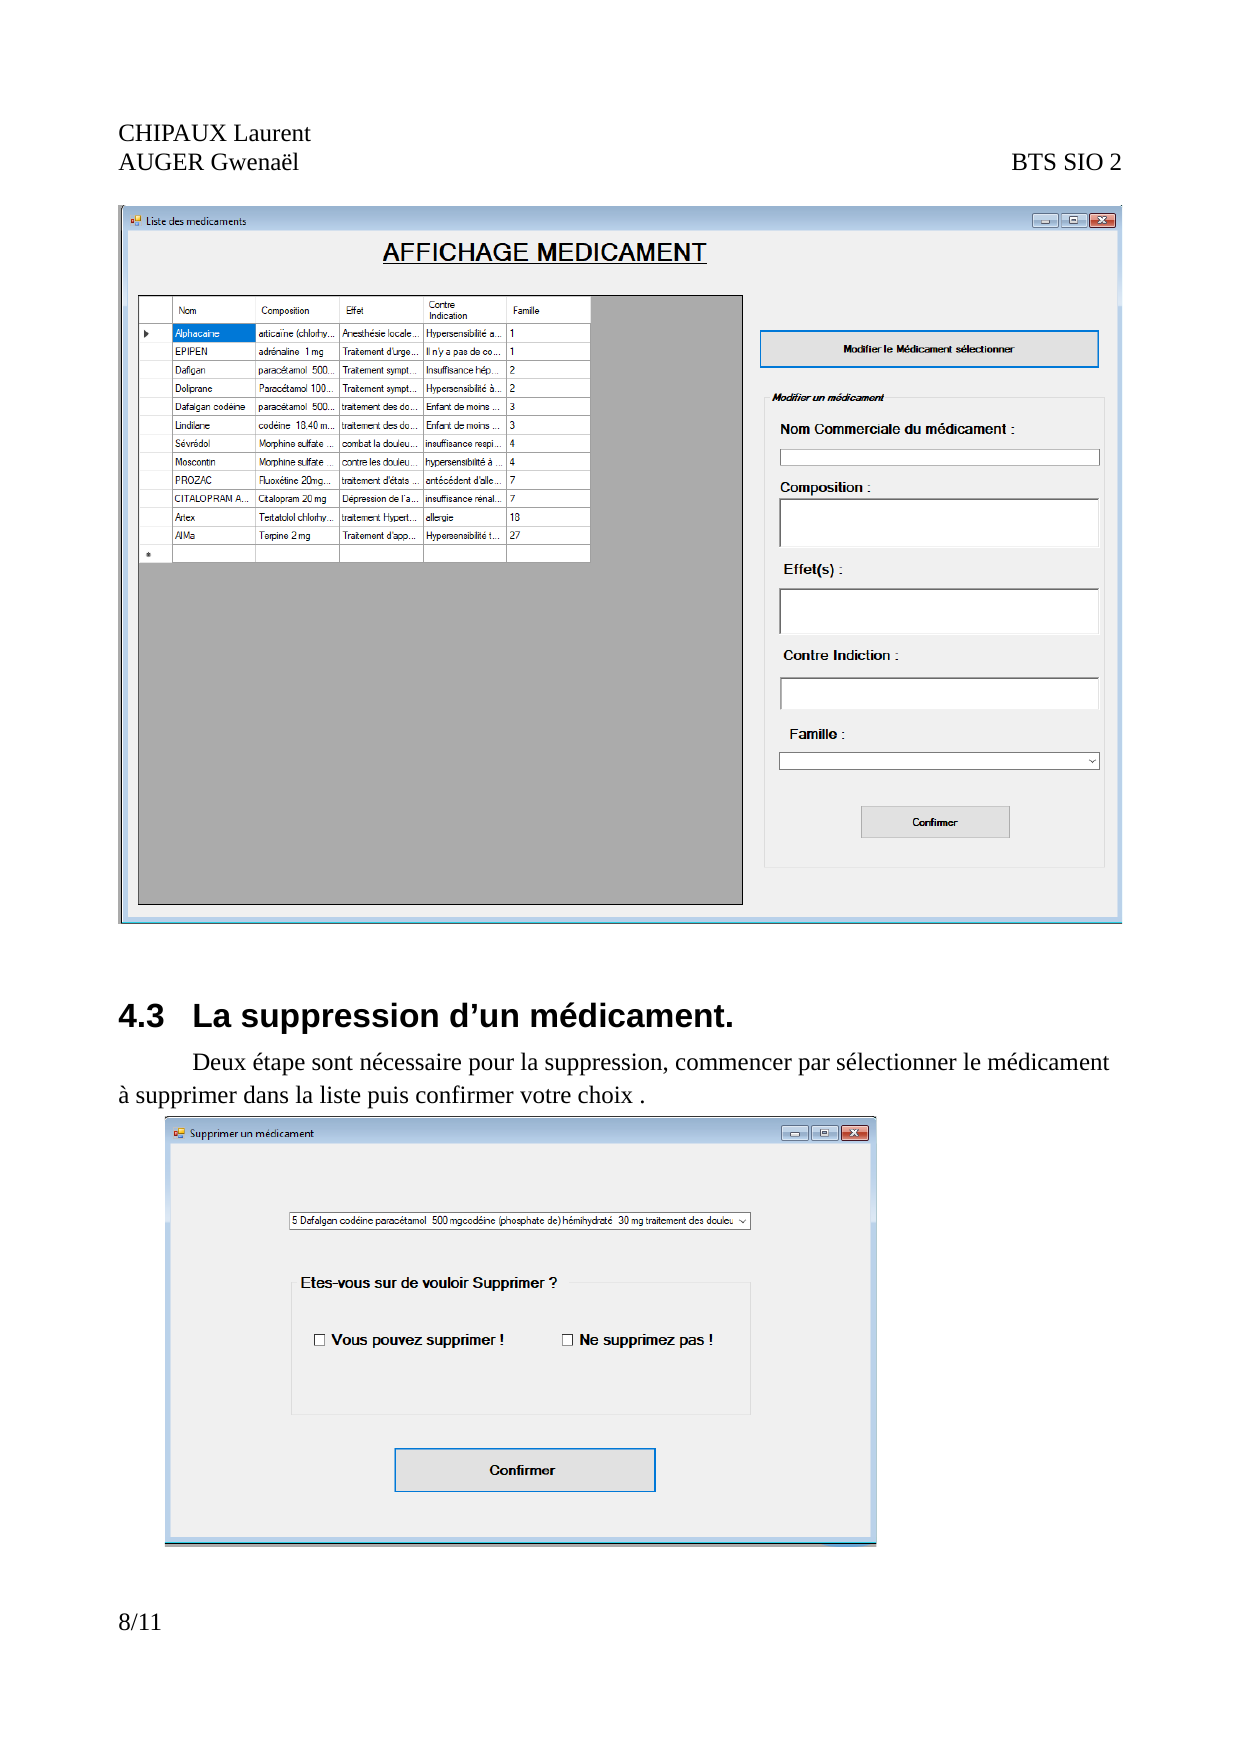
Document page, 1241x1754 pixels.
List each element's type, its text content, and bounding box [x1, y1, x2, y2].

text Deux étape sont nécessaire pour la suppression, commencer par sélectionner le médicament à supprimer dans la liste puis confirmer votre choix . [118, 1047, 1122, 1109]
subtitle La suppression d’un médicament. [118, 996, 1122, 1035]
picture [118, 205, 1123, 924]
picture [164, 1116, 877, 1547]
